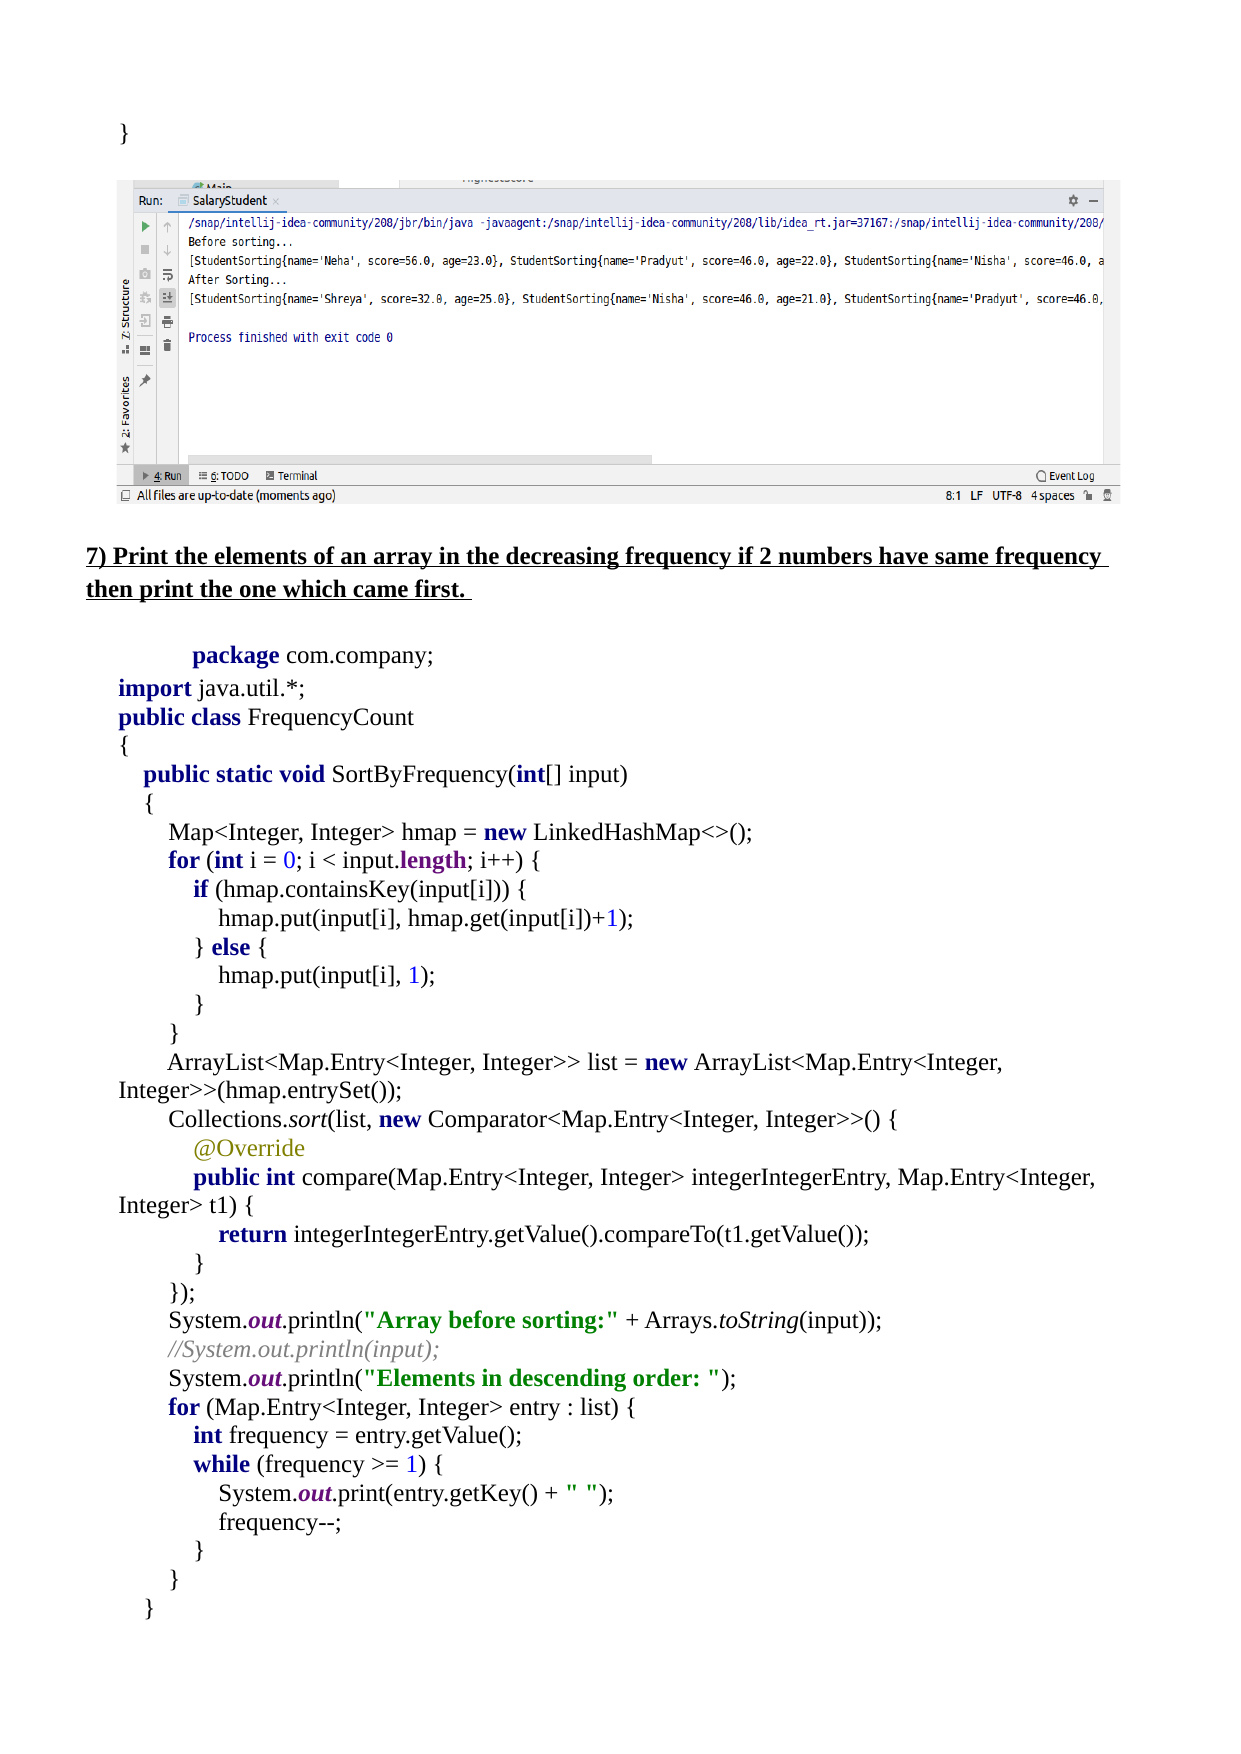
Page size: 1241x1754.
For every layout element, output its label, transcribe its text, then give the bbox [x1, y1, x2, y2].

text }); [118, 1277, 1122, 1305]
text ArrayList<Map.Entry<Integer, Integer>> list = new ArrayList<Map.Entry<Integer, Integer>>(hmap.entrySet()); [118, 1047, 1122, 1104]
text frequency--; [118, 1507, 1122, 1535]
list 7) Print the elements of an array in the decreasing frequency if 2 numbers have same frequency then print the one which came first. [56, 541, 1122, 603]
text } [118, 118, 1122, 147]
text hmap.put(input[i], 1); [118, 960, 1122, 989]
text System.out.println("Array before sorting:" + Arrays.toString(input)); [118, 1305, 1122, 1334]
text while (frequency >= 1) { [118, 1449, 1122, 1478]
text { [118, 730, 1122, 759]
text for (Map.Entry<Integer, Integer> entry : list) { [118, 1392, 1122, 1420]
text @Override [118, 1133, 1122, 1162]
text } [118, 1564, 1122, 1593]
text } else { [118, 932, 1122, 960]
text Map<Integer, Integer> hmap = new LinkedHashMap<>(); [118, 817, 1122, 845]
text int frequency = entry.getValue(); [118, 1420, 1122, 1449]
text } [118, 989, 1122, 1018]
text return integerIntegerEntry.getValue().compareTo(t1.getValue()); [118, 1219, 1122, 1248]
text Collections.sort(list, new Comparator<Map.Entry<Integer, Integer>>() { [118, 1104, 1122, 1133]
text hmap.put(input[i], hmap.get(input[i])+1); [118, 903, 1122, 932]
text System.out.print(entry.getKey() + " "); [118, 1478, 1122, 1507]
text import java.util.*; [118, 673, 1122, 702]
text } [118, 1593, 1122, 1622]
text public class FrequencyCount [118, 702, 1122, 730]
text } [118, 1535, 1122, 1564]
text { [118, 788, 1122, 817]
text } [118, 1248, 1122, 1277]
text public static void SortByFrequency(int[] input) [118, 759, 1122, 788]
text public int compare(Map.Entry<Integer, Integer> integerIntegerEntry, Map.Entry<Integer, Integer> t1) { [118, 1162, 1122, 1219]
picture [116, 180, 1121, 504]
text if (hmap.containsKey(input[i])) { [118, 874, 1122, 903]
text for (int i = 0; i < input.length; i++) { [118, 845, 1122, 874]
text package com.company; [118, 640, 1122, 669]
text } [118, 1018, 1122, 1047]
text //System.out.println(input); [118, 1334, 1122, 1363]
text System.out.println("Elements in descending order: "); [118, 1363, 1122, 1392]
